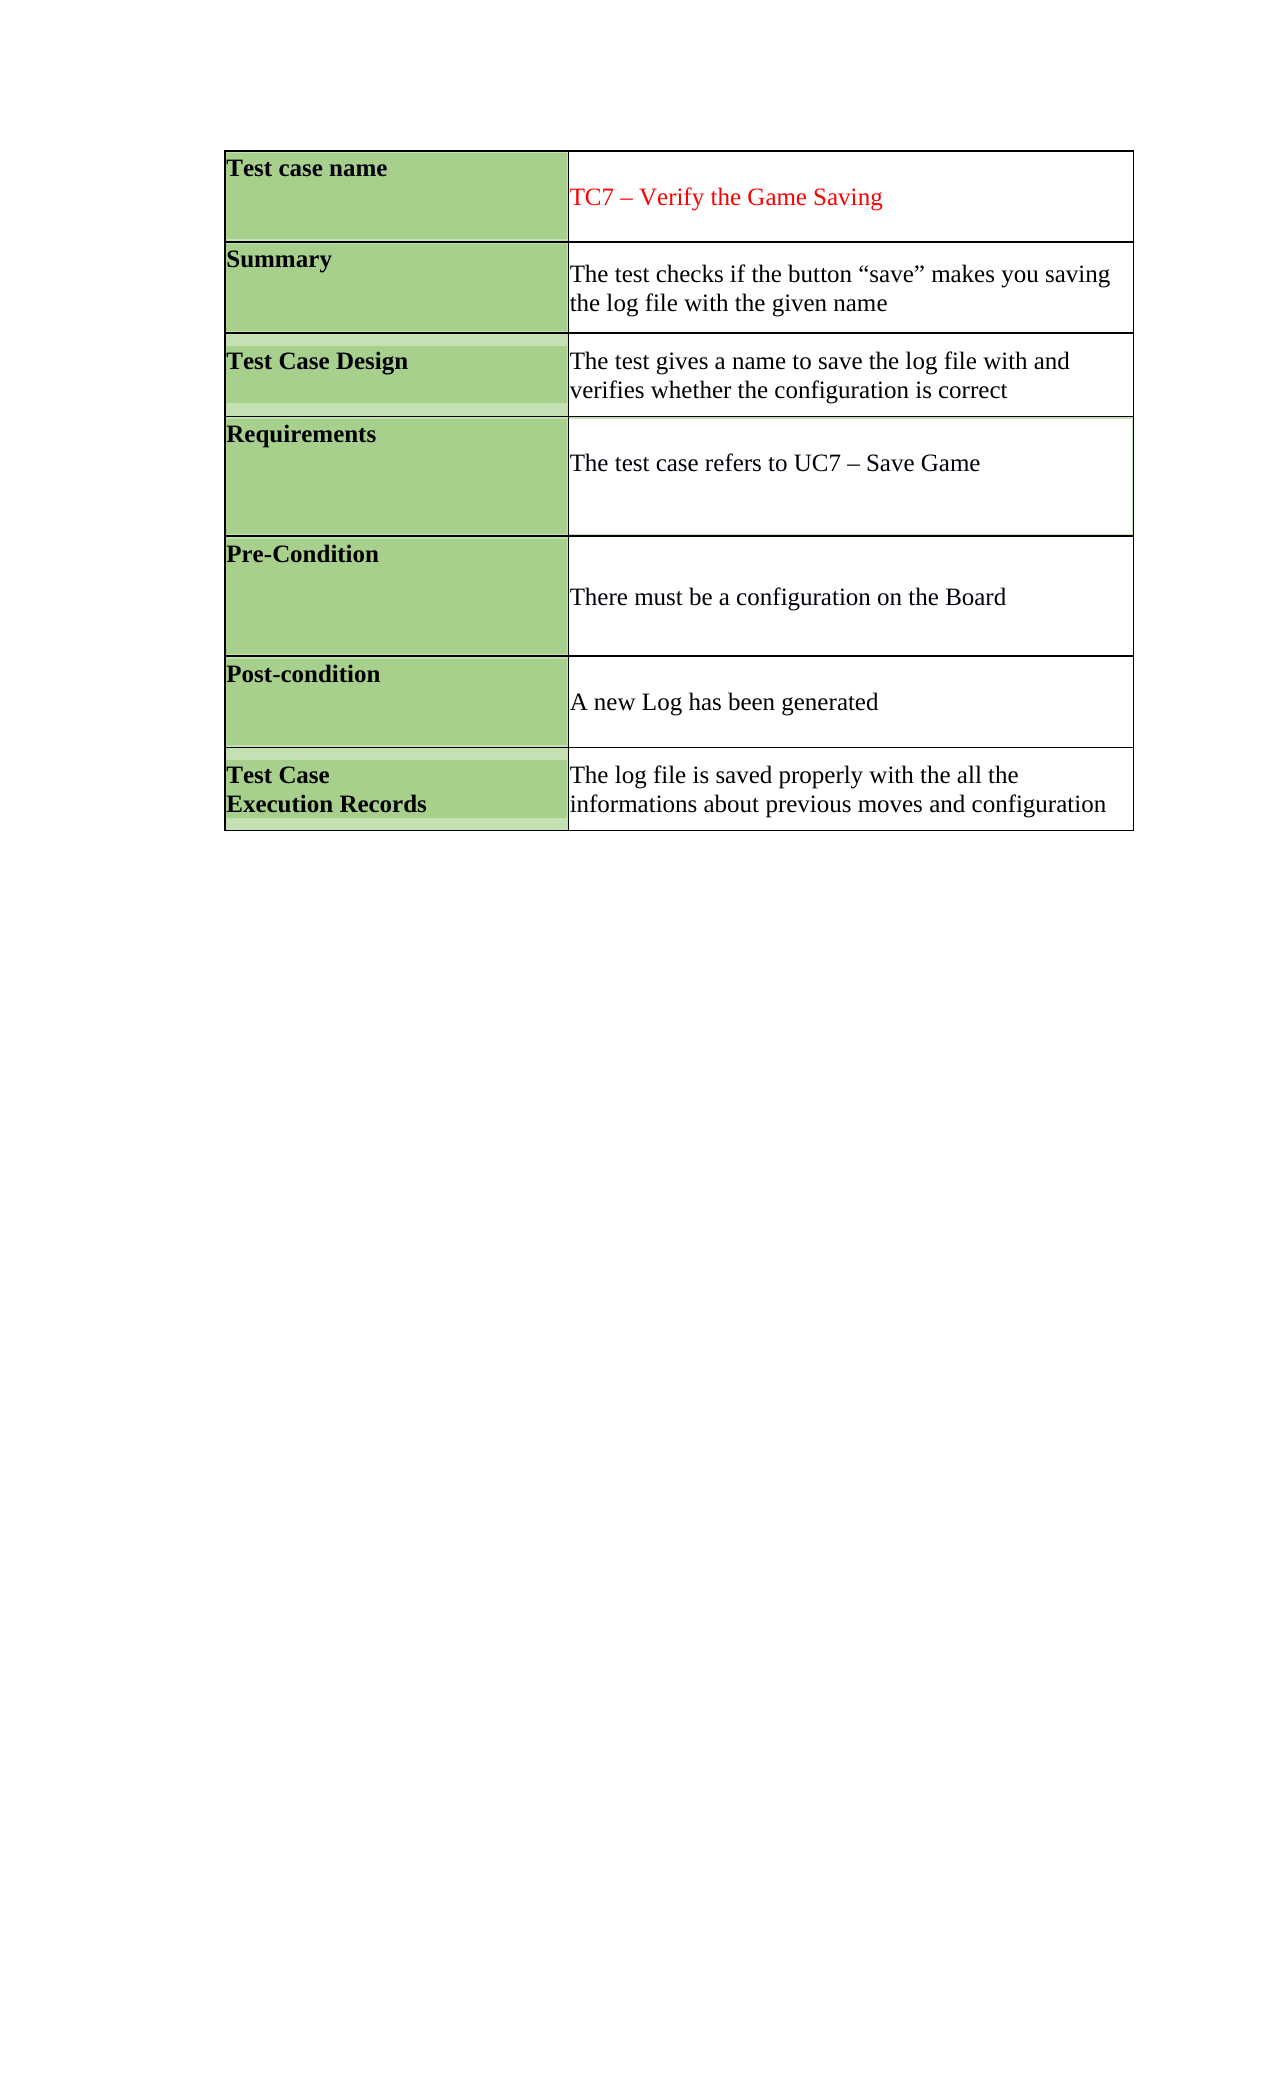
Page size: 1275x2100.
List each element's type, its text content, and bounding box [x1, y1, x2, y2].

table_cell The test checks if the button “save” makes you saving the log file with the given name [569, 243, 1133, 332]
table_cell Test Case Execution Records [226, 748, 568, 830]
table_cell The test gives a name to save the log file with and verifies whether the configuration is correct [569, 334, 1133, 416]
table_cell A new Log has been generated [569, 657, 1133, 746]
table_cell Test Case Design [226, 334, 568, 416]
table_cell There must be a configuration on the Board [569, 537, 1133, 655]
table_header TC7 – Verify the Game Saving [569, 152, 1133, 241]
table_cell The log file is saved properly with the all the informations about previous moves and configuration [569, 748, 1133, 830]
